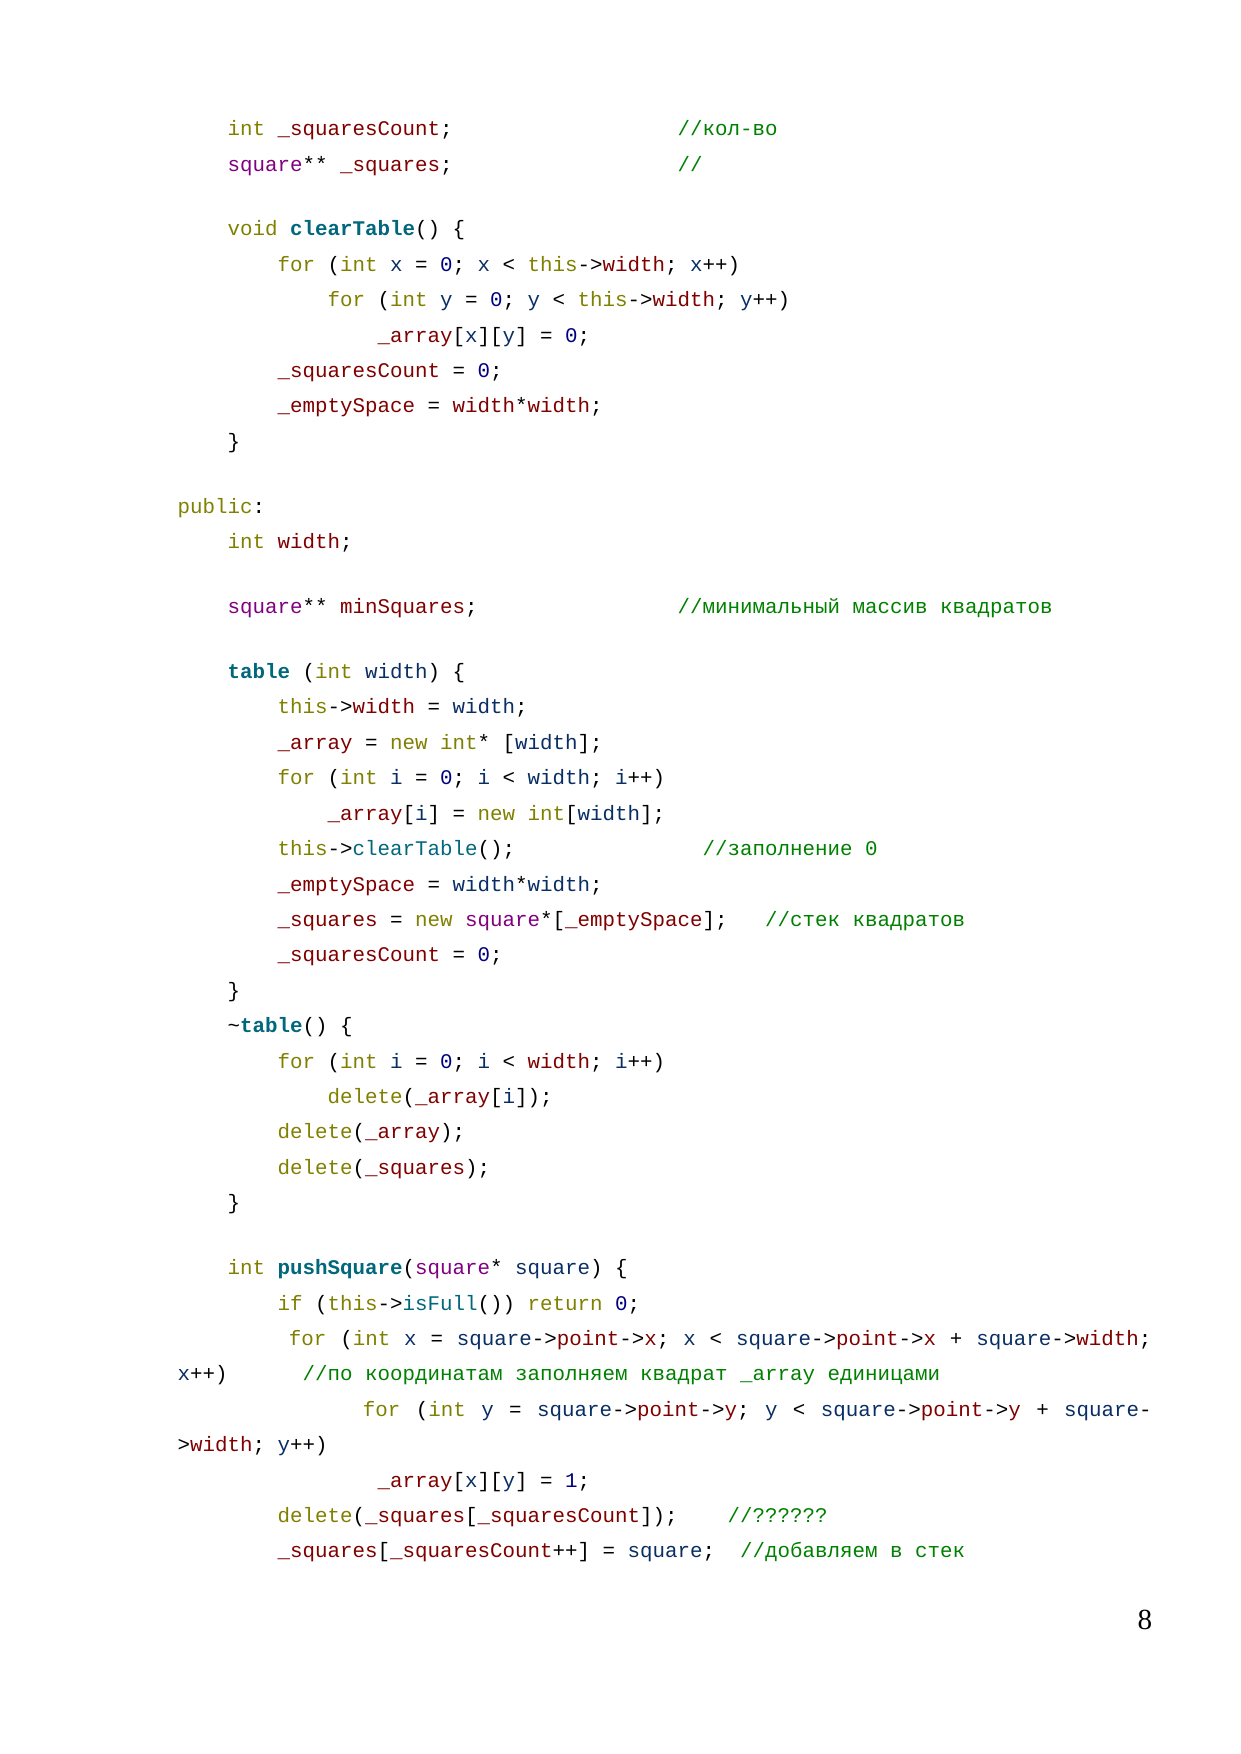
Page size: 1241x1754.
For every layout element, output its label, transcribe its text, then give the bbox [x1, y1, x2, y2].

text int pushSquare(square* square) { [177, 1257, 1152, 1281]
text delete(_squares); [177, 1157, 1152, 1181]
text } [177, 431, 1152, 454]
text for (int x = square->point->x; x < square->point->x + square->width; x++) //по координатам заполняем квадрат _array единицами [177, 1328, 1152, 1387]
text for (int y = square->point->y; y < square->point->y + square->width; y++) [177, 1399, 1152, 1458]
text _array[x][y] = 1; [177, 1470, 1152, 1493]
text public: [177, 496, 1152, 519]
text if (this->isFull()) return 0; [177, 1293, 1152, 1316]
text int width; [177, 531, 1152, 555]
text this->clearTable(); //заполнение 0 [177, 838, 1152, 862]
text this->width = width; [177, 696, 1152, 720]
text for (int y = 0; y < this->width; y++) [177, 289, 1152, 313]
text } [177, 980, 1152, 1003]
text for (int i = 0; i < width; i++) [177, 1051, 1152, 1074]
text _squaresCount = 0; [177, 360, 1152, 384]
text int _squaresCount; //кол-во [177, 118, 1152, 142]
text ~table() { [177, 1015, 1152, 1039]
text for (int i = 0; i < width; i++) [177, 767, 1152, 791]
text delete(_array); [177, 1121, 1152, 1145]
text void clearTable() { [177, 218, 1152, 242]
text _array[i] = new int[width]; [177, 803, 1152, 826]
text } [177, 1192, 1152, 1216]
text _squares[_squaresCount++] = square; //добавляем в стек [177, 1541, 1152, 1564]
text _squares = new square*[_emptySpace]; //стек квадратов [177, 909, 1152, 933]
text _emptySpace = width*width; [177, 396, 1152, 419]
text _squaresCount = 0; [177, 944, 1152, 968]
text delete(_squares[_squaresCount]); //?????? [177, 1505, 1152, 1529]
text _emptySpace = width*width; [177, 873, 1152, 897]
text delete(_array[i]); [177, 1086, 1152, 1110]
text table (int width) { [177, 661, 1152, 685]
text for (int x = 0; x < this->width; x++) [177, 254, 1152, 277]
text _array[x][y] = 0; [177, 325, 1152, 348]
text square** minSquares; //минимальный массив квадратов [177, 596, 1152, 620]
text _array = new int* [width]; [177, 732, 1152, 756]
text square** _squares; // [177, 153, 1152, 177]
